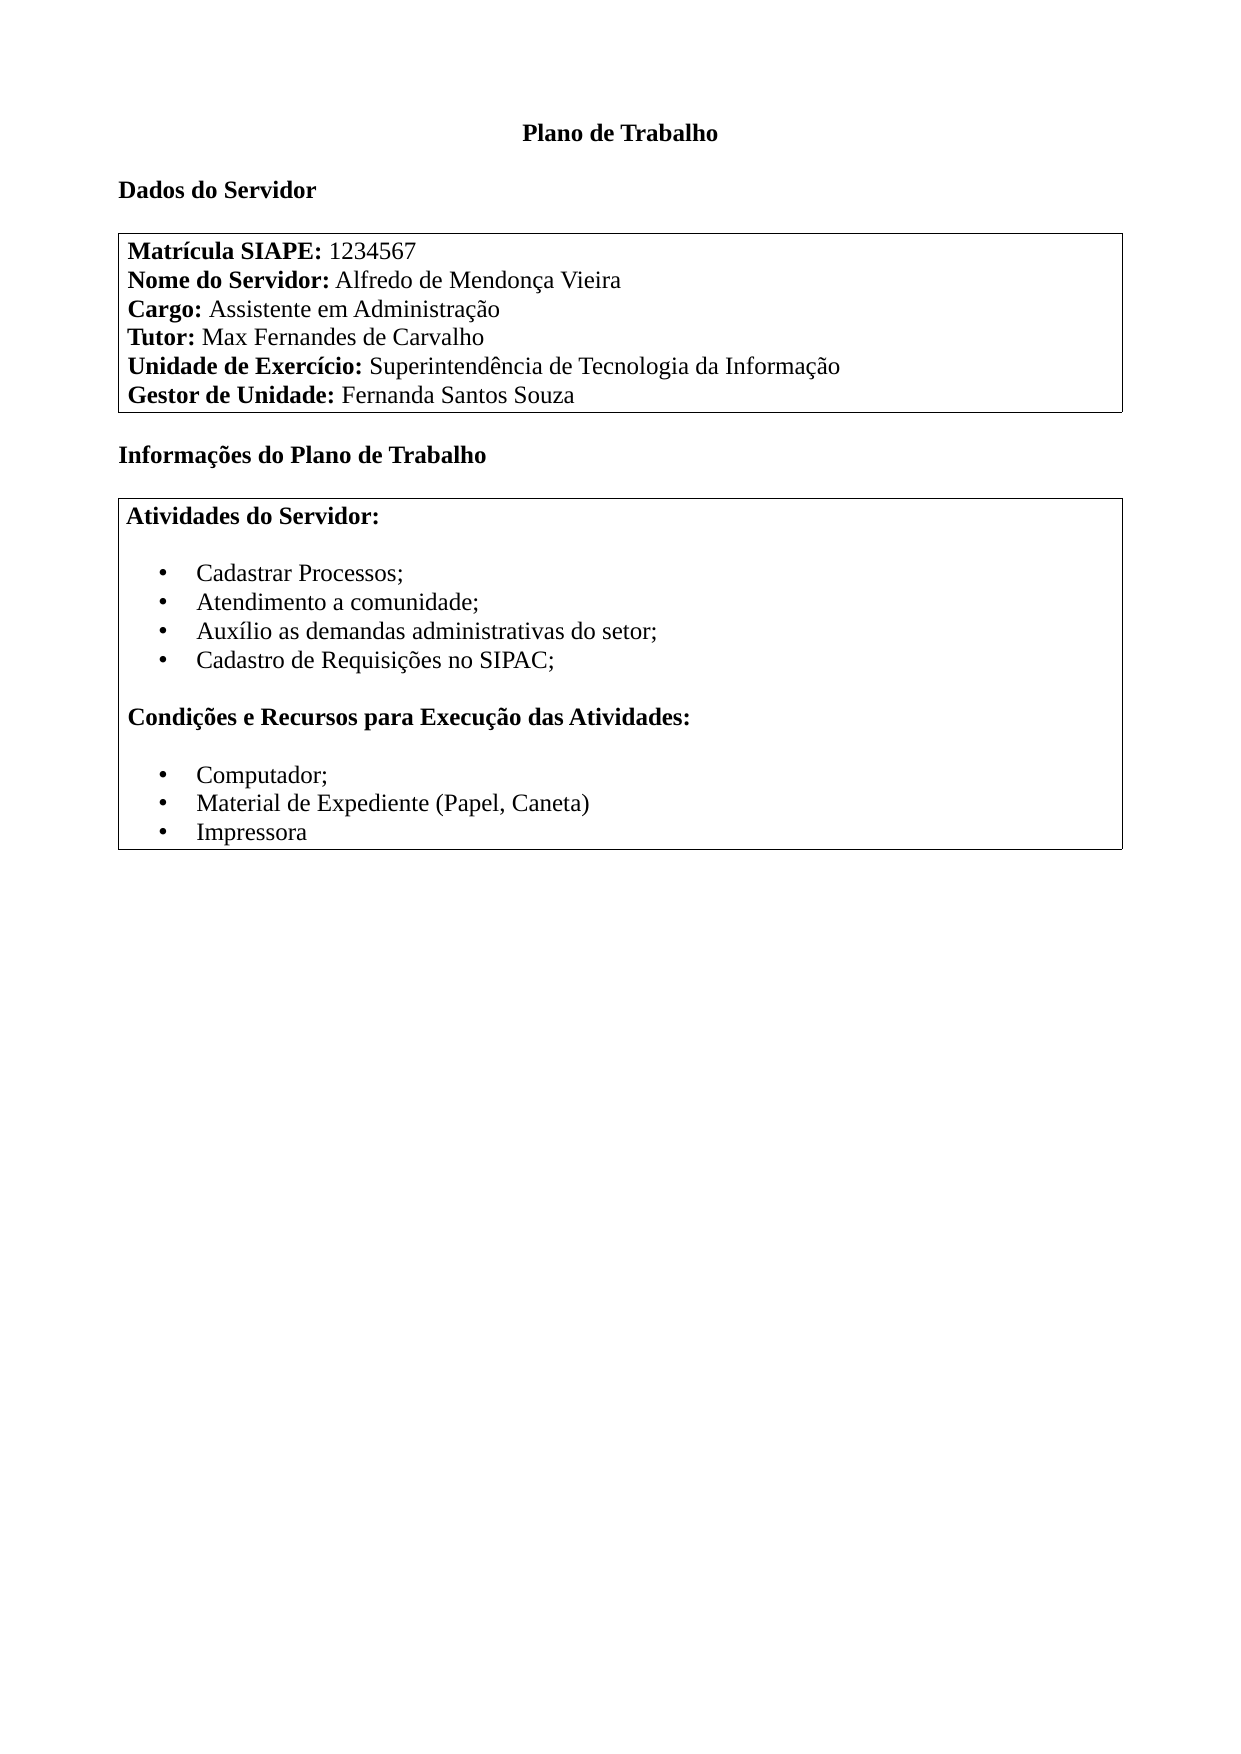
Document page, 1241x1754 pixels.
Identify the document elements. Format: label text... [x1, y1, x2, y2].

table_header Matrícula SIAPE: 1234567 Nome do Servidor: Alfredo de Mendonça Vieira Cargo: Assistente em Administração Tutor: Max Fernandes de Carvalho Unidade de Exercício: Superintendência de Tecnologia da Informação Gestor de Unidade: Fernanda Santos Souza [119, 234, 1122, 412]
text Plano de Trabalho [118, 118, 1122, 147]
table_header Atividades do Servidor: Cadastrar Processos; Atendimento a comunidade; Auxílio as demandas administrativas do setor; Cadastro de Requisições no SIPAC; Condições e Recursos para Execução das Atividades: Computador; Material de Expediente (Papel, Caneta) Impressora [119, 499, 1122, 849]
text Dados do Servidor [118, 176, 1122, 204]
text Informações do Plano de Trabalho [118, 440, 1122, 469]
